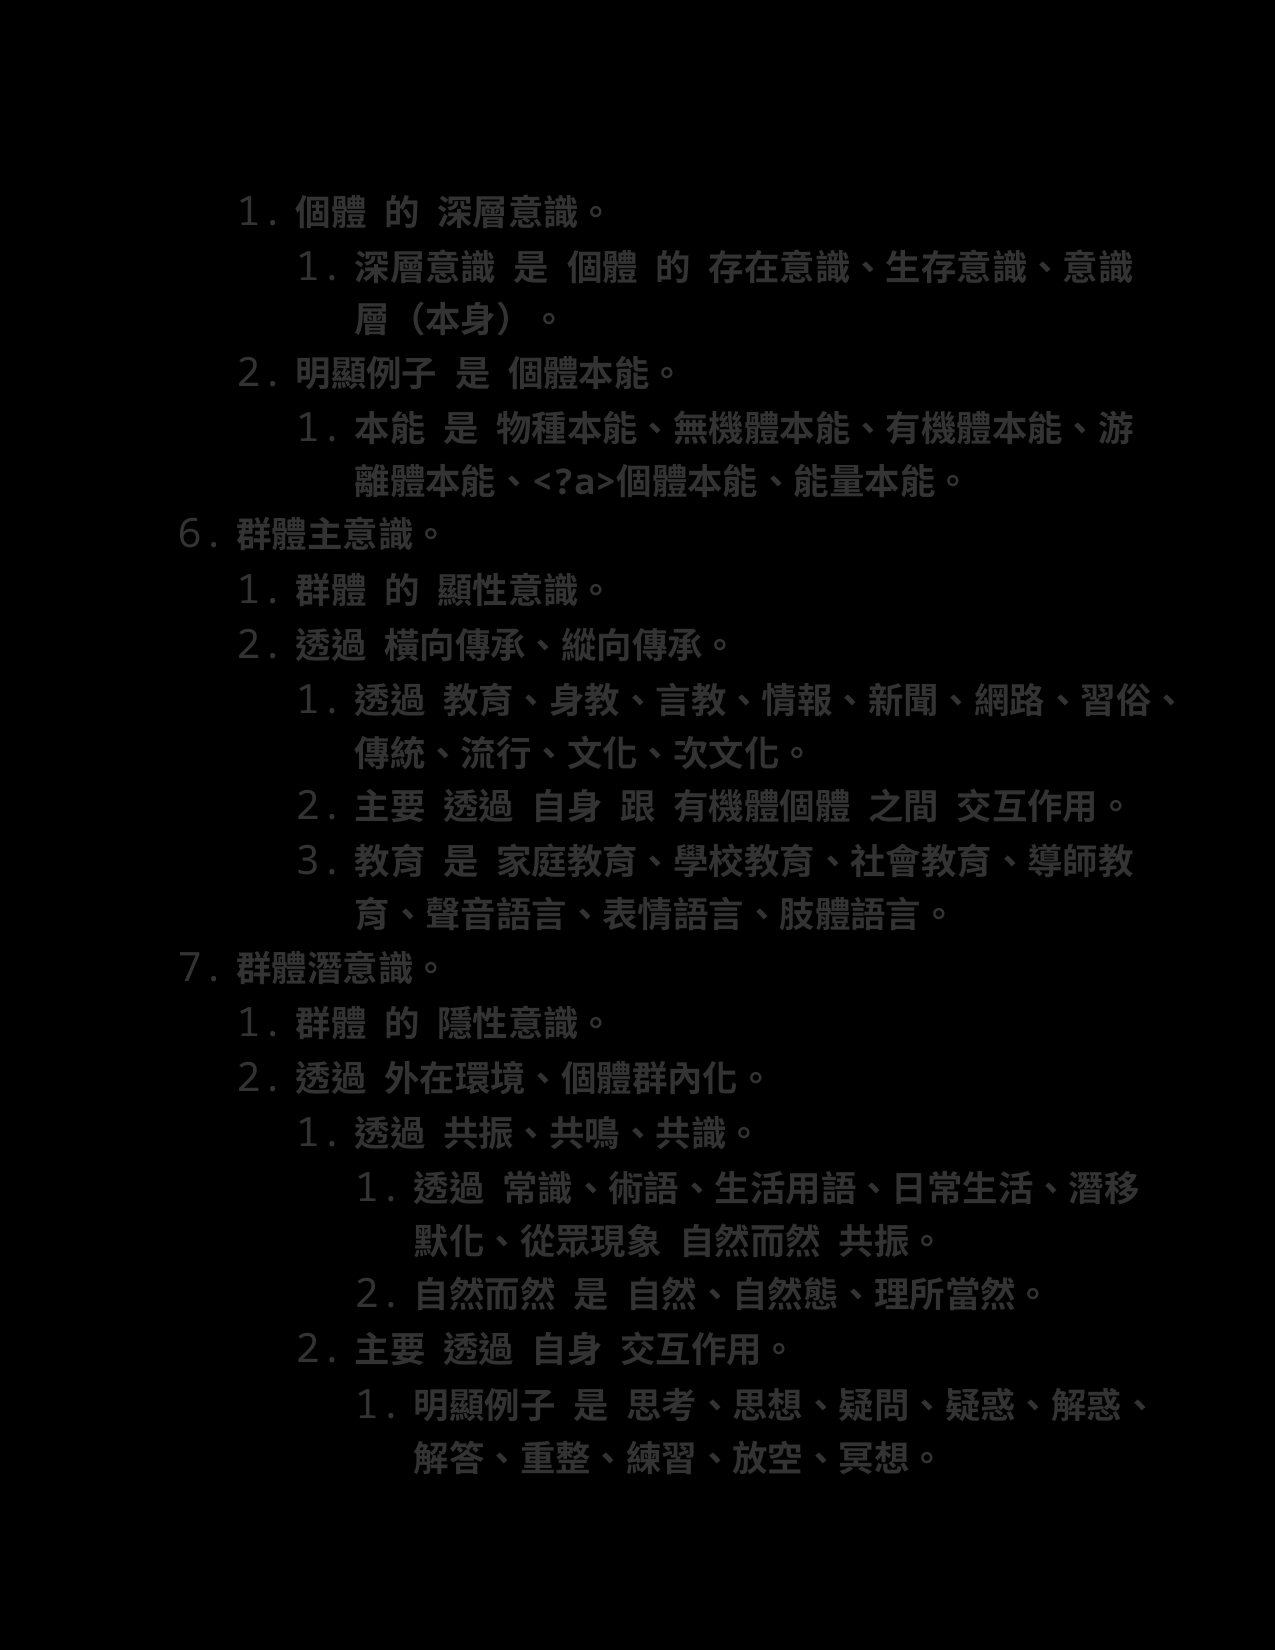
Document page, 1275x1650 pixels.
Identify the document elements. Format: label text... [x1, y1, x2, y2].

list 明顯例子 是 思考、思想、疑問、疑惑、解惑、解答、重整、練習、放空、冥想。 [354, 1375, 1157, 1481]
list 個體 的 深層意識。 [236, 182, 1157, 237]
list 透過 橫向傳承、縱向傳承。 [236, 615, 1157, 670]
list 教育 是 家庭教育、學校教育、社會教育、導師教育、聲音語言、表情語言、肢體語言。 [295, 831, 1157, 938]
list 透過 教育、身教、言教、情報、新聞、網路、習俗、傳統、流行、文化、次文化。 [295, 670, 1157, 776]
list 本能 是 物種本能、無機體本能、有機體本能、游離體本能、<?a>個體本能、能量本能。 [295, 398, 1157, 505]
list 自然而然 是 自然、自然態、理所當然。 [354, 1264, 1157, 1320]
list 群體 的 隱性意識。 [236, 993, 1157, 1048]
list 深層意識 是 個體 的 存在意識、生存意識、意識層（本身）。 [295, 237, 1157, 343]
list 群體主意識。 [177, 505, 1157, 560]
list 透過 共振、共鳴、共識。 [295, 1103, 1157, 1158]
list 透過 外在環境、個體群內化。 [236, 1048, 1157, 1103]
list 主要 透過 自身 交互作用。 [295, 1320, 1157, 1375]
list 透過 常識、術語、生活用語、日常生活、潛移默化、從眾現象 自然而然 共振。 [354, 1158, 1157, 1264]
list 主要 透過 自身 跟 有機體個體 之間 交互作用。 [295, 776, 1157, 831]
list 群體 的 顯性意識。 [236, 560, 1157, 615]
list 明顯例子 是 個體本能。 [236, 343, 1157, 398]
list 群體潛意識。 [177, 938, 1157, 993]
